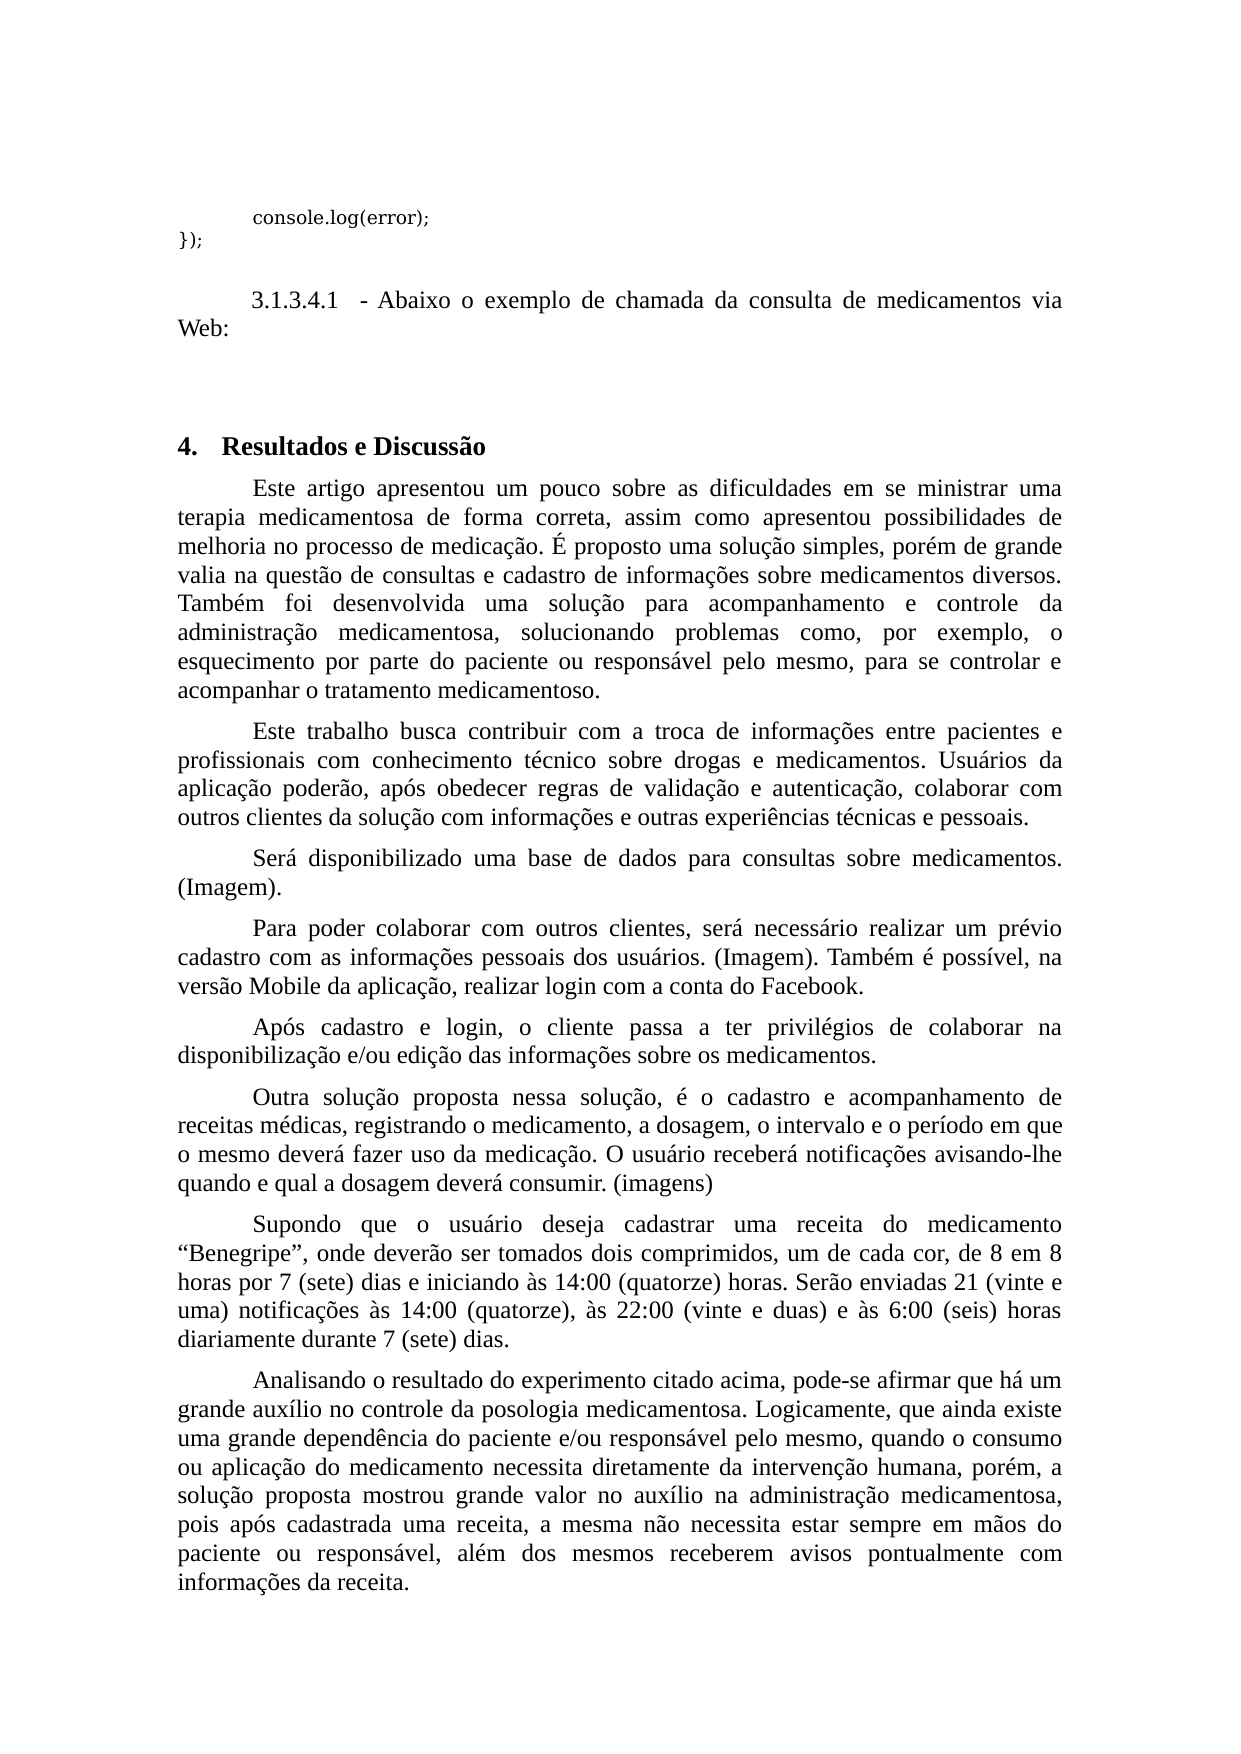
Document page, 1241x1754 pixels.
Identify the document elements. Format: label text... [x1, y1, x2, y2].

text Outra solução proposta nessa solução, é o cadastro e acompanhamento de receitas médicas, registrando o medicamento, a dosagem, o intervalo e o período em que o mesmo deverá fazer uso da medicação. O usuário receberá notificações avisando-lhe quando e qual a dosagem deverá consumir. (imagens) [177, 1082, 1063, 1197]
text Após cadastro e login, o cliente passa a ter privilégios de colaborar na disponibilização e/ou edição das informações sobre os medicamentos. [177, 1012, 1063, 1069]
text Analisando o resultado do experimento citado acima, pode-se afirmar que há um grande auxílio no controle da posologia medicamentosa. Logicamente, que ainda existe uma grande dependência do paciente e/ou responsável pelo mesmo, quando o consumo ou aplicação do medicamento necessita diretamente da intervenção humana, porém, a solução proposta mostrou grande valor no auxílio na administração medicamentosa, pois após cadastrada uma receita, a mesma não necessita estar sempre em mãos do paciente ou responsável, além dos mesmos receberem avisos pontualmente com informações da receita. [177, 1365, 1063, 1595]
text 3.1.3.4.1 - Abaixo o exemplo de chamada da consulta de medicamentos via Web: [177, 285, 1063, 342]
text Será disponibilizado uma base de dados para consultas sobre medicamentos. (Imagem). [177, 843, 1063, 901]
text Para poder colaborar com outros clientes, será necessário realizar um prévio cadastro com as informações pessoais dos usuários. (Imagem). Também é possível, na versão Mobile da aplicação, realizar login com a conta do Facebook. [177, 913, 1063, 999]
text console.log(error); [177, 207, 1063, 228]
text Este trabalho busca contribuir com a troca de informações entre pacientes e profissionais com conhecimento técnico sobre drogas e medicamentos. Usuários da aplicação poderão, após obedecer regras de validação e autenticação, colaborar com outros clientes da solução com informações e outras experiências técnicas e pessoais. [177, 716, 1063, 831]
title Resultados e Discussão [177, 430, 1063, 461]
text Supondo que o usuário deseja cadastrar uma receita do medicamento “Benegripe”, onde deverão ser tomados dois comprimidos, um de cada cor, de 8 em 8 horas por 7 (sete) dias e iniciando às 14:00 (quatorze) horas. Serão enviadas 21 (vinte e uma) notificações às 14:00 (quatorze), às 22:00 (vinte e duas) e às 6:00 (seis) horas diariamente durante 7 (sete) dias. [177, 1209, 1063, 1353]
text Este artigo apresentou um pouco sobre as dificuldades em se ministrar uma terapia medicamentosa de forma correta, assim como apresentou possibilidades de melhoria no processo de medicação. É proposto uma solução simples, porém de grande valia na questão de consultas e cadastro de informações sobre medicamentos diversos. Também foi desenvolvida uma solução para acompanhamento e controle da administração medicamentosa, solucionando problemas como, por exemplo, o esquecimento por parte do paciente ou responsável pelo mesmo, para se controlar e acompanhar o tratamento medicamentoso. [177, 473, 1063, 703]
text }); [177, 228, 1063, 250]
